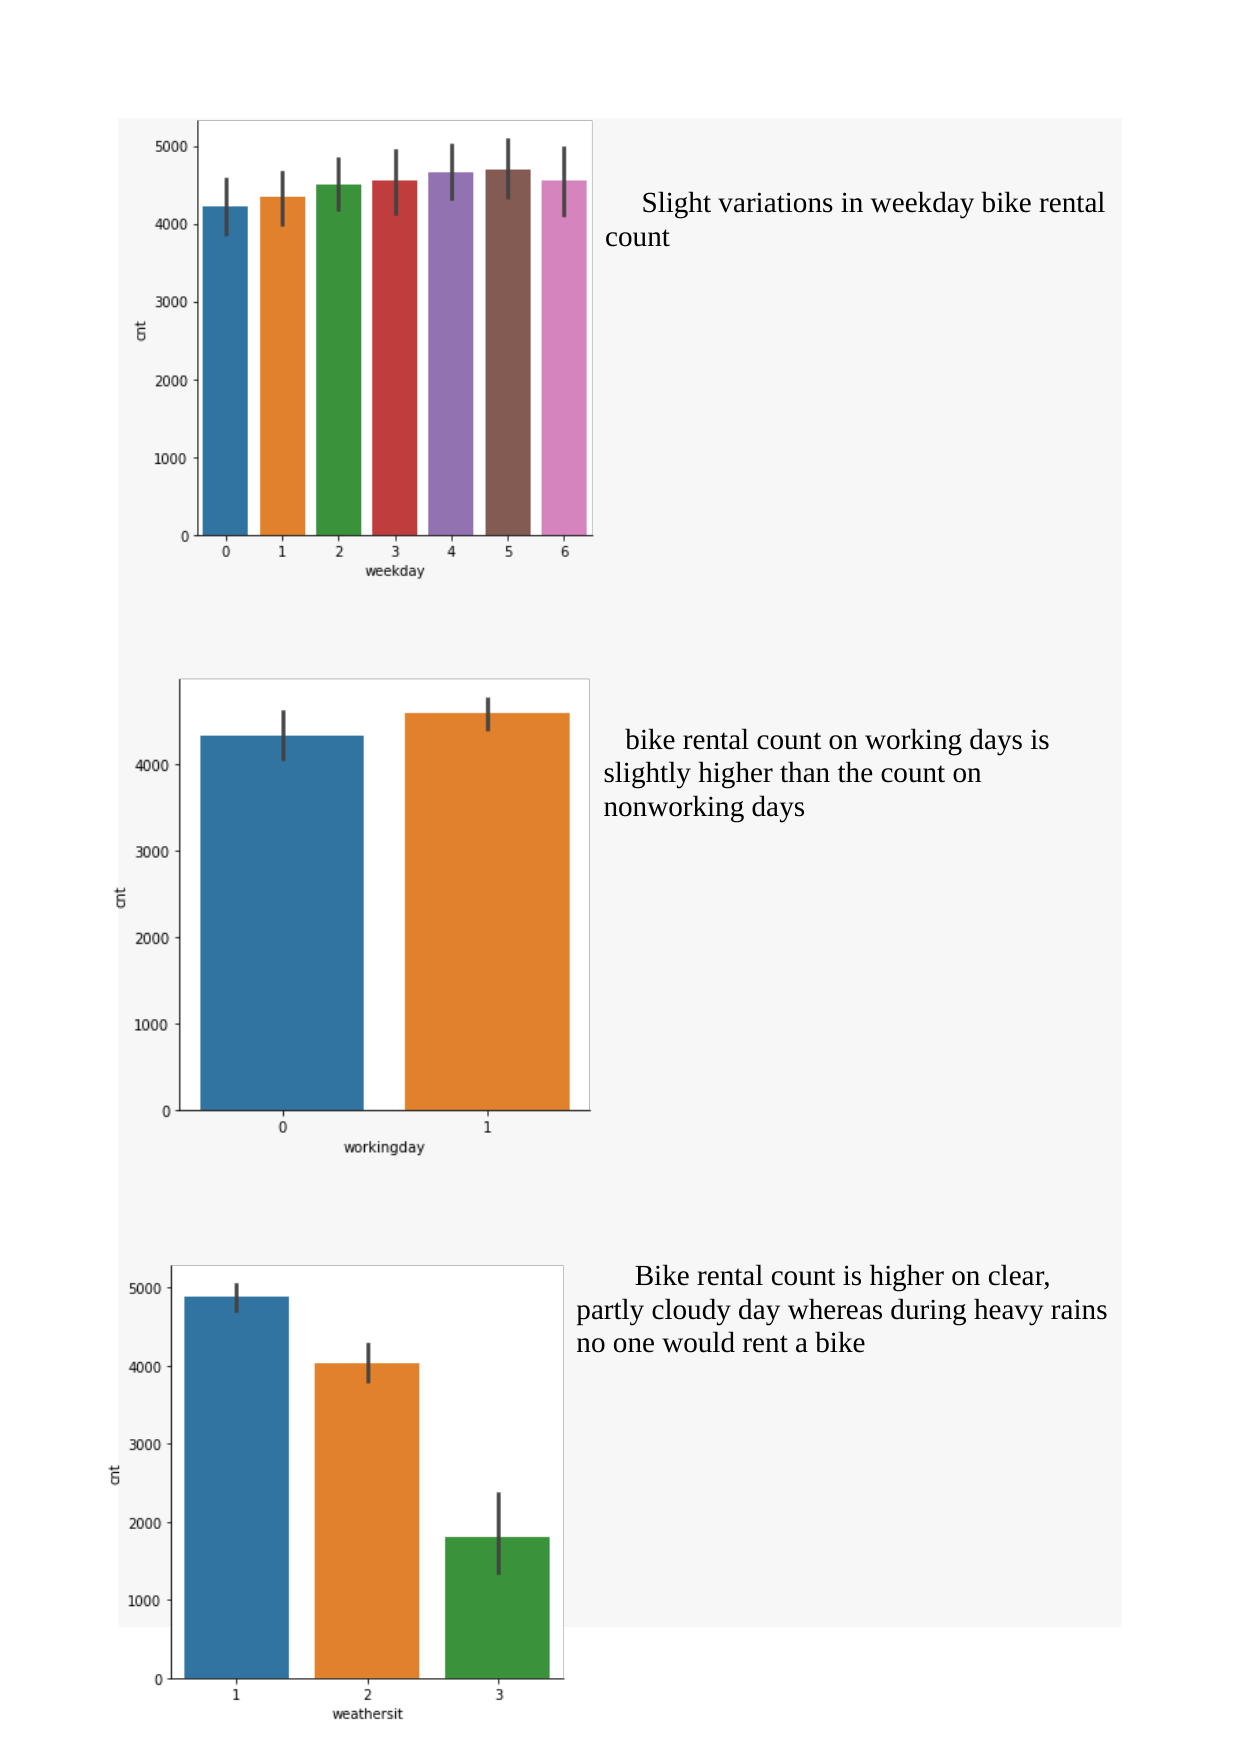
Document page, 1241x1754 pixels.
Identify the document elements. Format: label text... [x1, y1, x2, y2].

text bike rental count on working days is slightly higher than the count on nonworking days [604, 722, 1122, 822]
text Bike rental count is higher on clear, partly cloudy day whereas during heavy rains no one would rent a bike [577, 1258, 1122, 1359]
picture [99, 1252, 577, 1730]
picture [125, 107, 605, 587]
text Slight variations in weekday bike rental count [605, 185, 1122, 252]
picture [104, 665, 604, 1164]
